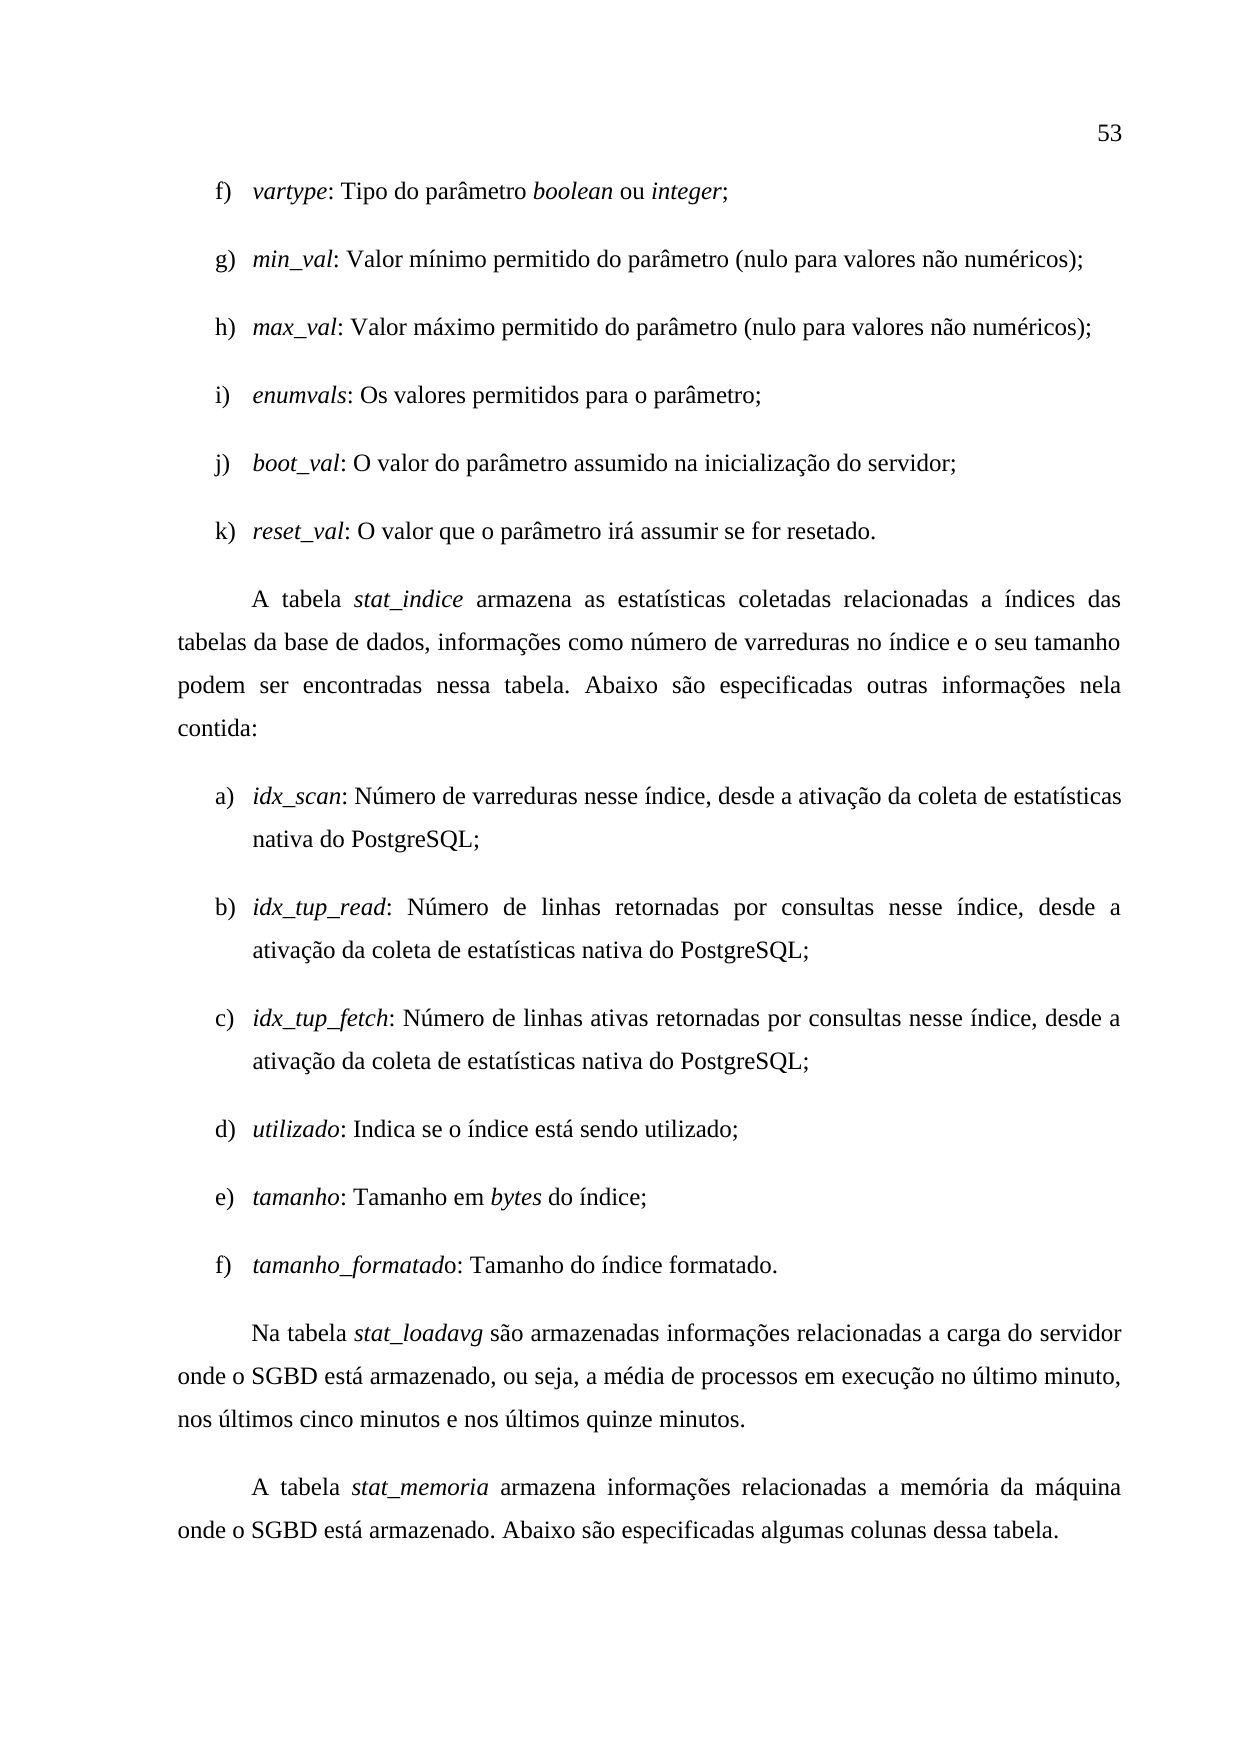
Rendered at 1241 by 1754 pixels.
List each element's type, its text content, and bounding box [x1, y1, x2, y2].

text A tabela stat_memoria armazena informações relacionadas a memória da máquina onde o SGBD está armazenado. Abaixo são especificadas algumas colunas dessa tabela. [177, 1472, 1122, 1544]
text Na tabela stat_loadavg são armazenadas informações relacionadas a carga do servidor onde o SGBD está armazenado, ou seja, a média de processos em execução no último minuto, nos últimos cinco minutos e nos últimos quinze minutos. [177, 1318, 1122, 1433]
list max_val: Valor máximo permitido do parâmetro (nulo para valores não numéricos); [215, 312, 1122, 341]
list boot_val: O valor do parâmetro assumido na inicialização do servidor; [215, 448, 1122, 477]
text A tabela stat_indice armazena as estatísticas coletadas relacionadas a índices das tabelas da base de dados, informações como número de varreduras no índice e o seu tamanho podem ser encontradas nessa tabela. Abaixo são especificadas outras informações nela contida: [177, 584, 1122, 742]
list idx_scan: Número de varreduras nesse índice, desde a ativação da coleta de estatísticas nativa do PostgreSQL; [215, 781, 1122, 853]
list tamanho_formatado: Tamanho do índice formatado. [215, 1250, 1122, 1279]
list vartype: Tipo do parâmetro boolean ou integer; [215, 176, 1122, 205]
list idx_tup_fetch: Número de linhas ativas retornadas por consultas nesse índice, desde a ativação da coleta de estatísticas nativa do PostgreSQL; [215, 1003, 1122, 1075]
list utilizado: Indica se o índice está sendo utilizado; [215, 1114, 1122, 1143]
list enumvals: Os valores permitidos para o parâmetro; [215, 380, 1122, 409]
list reset_val: O valor que o parâmetro irá assumir se for resetado. [215, 516, 1122, 545]
list tamanho: Tamanho em bytes do índice; [215, 1182, 1122, 1211]
list idx_tup_read: Número de linhas retornadas por consultas nesse índice, desde a ativação da coleta de estatísticas nativa do PostgreSQL; [215, 892, 1122, 964]
list min_val: Valor mínimo permitido do parâmetro (nulo para valores não numéricos); [215, 244, 1122, 273]
